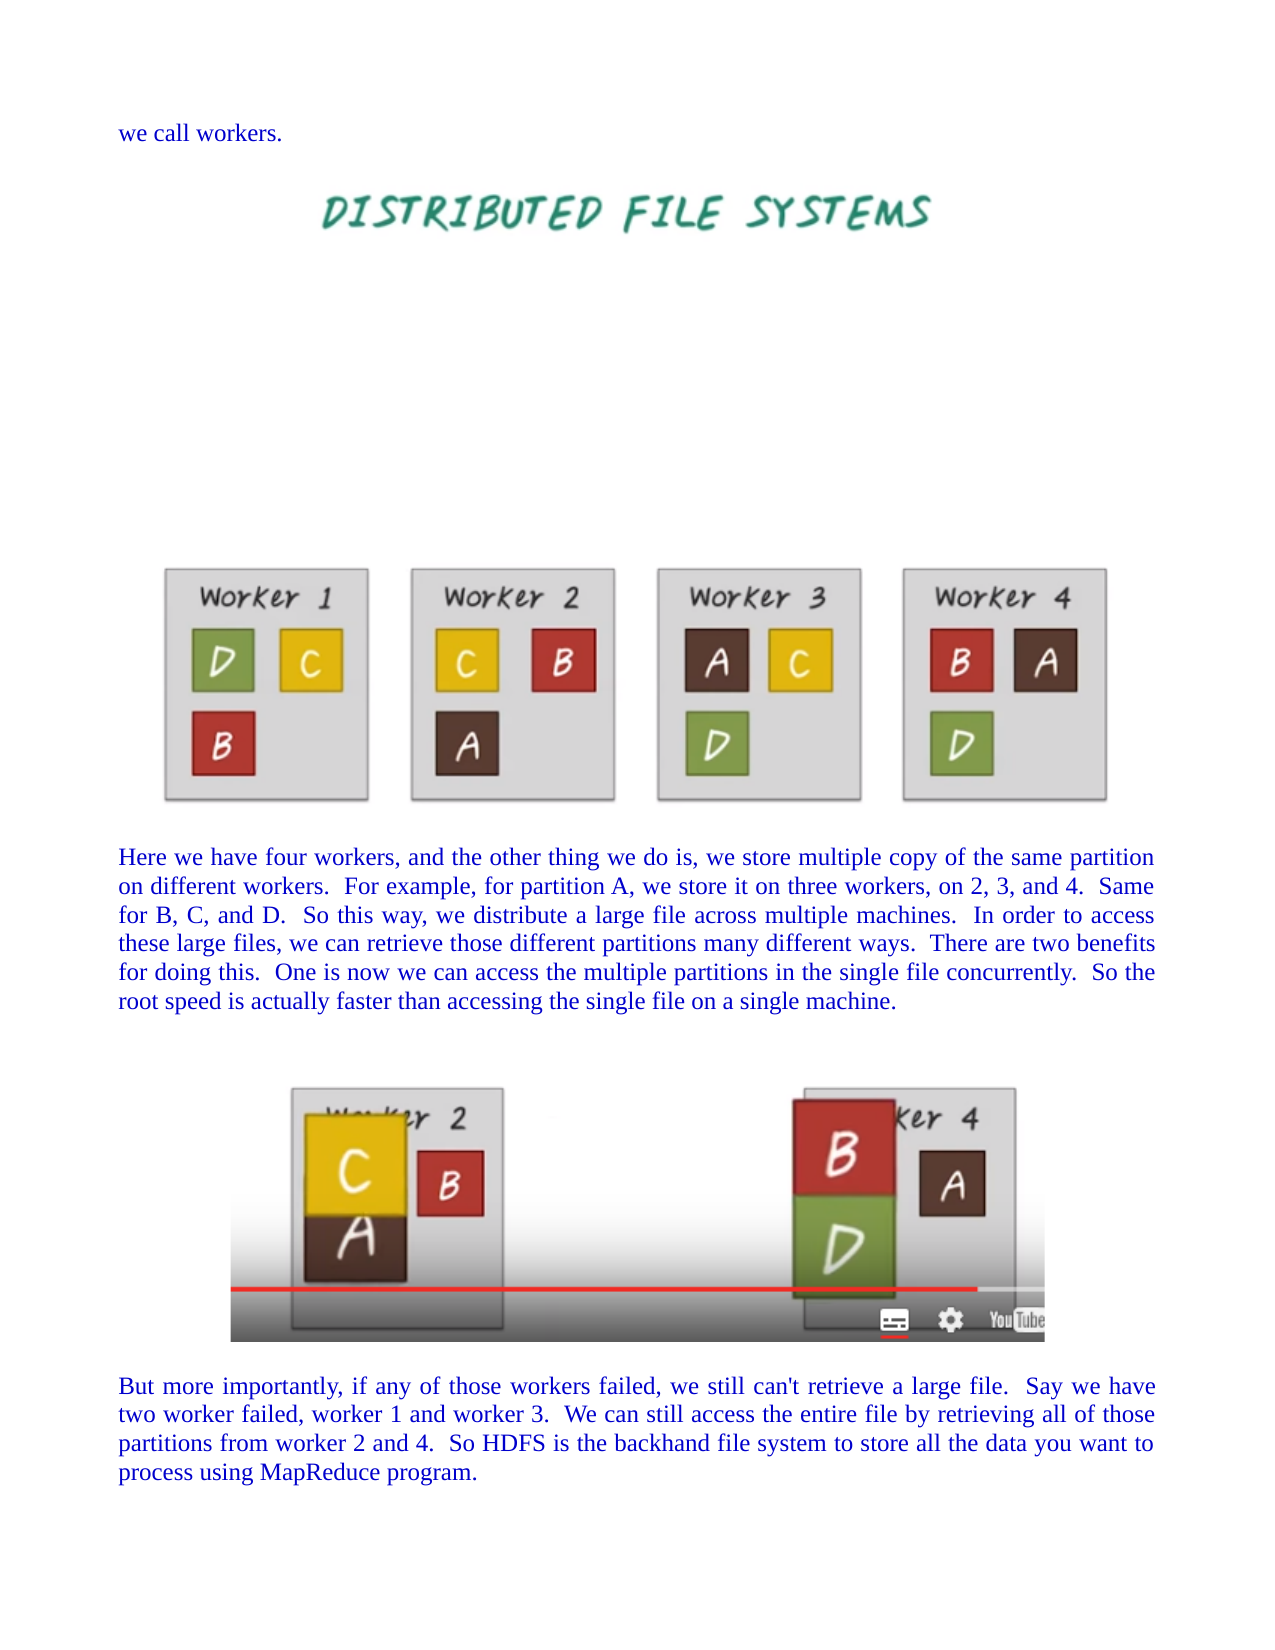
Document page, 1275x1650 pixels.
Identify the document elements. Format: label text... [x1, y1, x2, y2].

text But more importantly, if any of those workers failed, we still can't retrieve a large file. Say we have two worker failed, worker 1 and worker 3. We can still access the entire file by retrieving all of those partitions from worker 2 and 4. So HDFS is the backhand file system to store all the data you want to process using MapReduce program. [118, 1371, 1157, 1486]
text we call workers. [118, 118, 1157, 147]
picture [230, 1043, 1045, 1342]
text Here we have four workers, and the other thing we do is, we store multiple copy of the same partition on different workers. For example, for partition A, we store it on three workers, on 2, 3, and 4. Same for B, C, and D. So this way, we distribute a large file across multiple machines. In order to access these large files, we can retrieve those different partitions many different ways. There are two benefits for doing this. One is now we can access the multiple partitions in the single file concurrently. So the root speed is actually faster than accessing the single file on a single machine. [118, 842, 1157, 1015]
picture [118, 175, 1157, 814]
